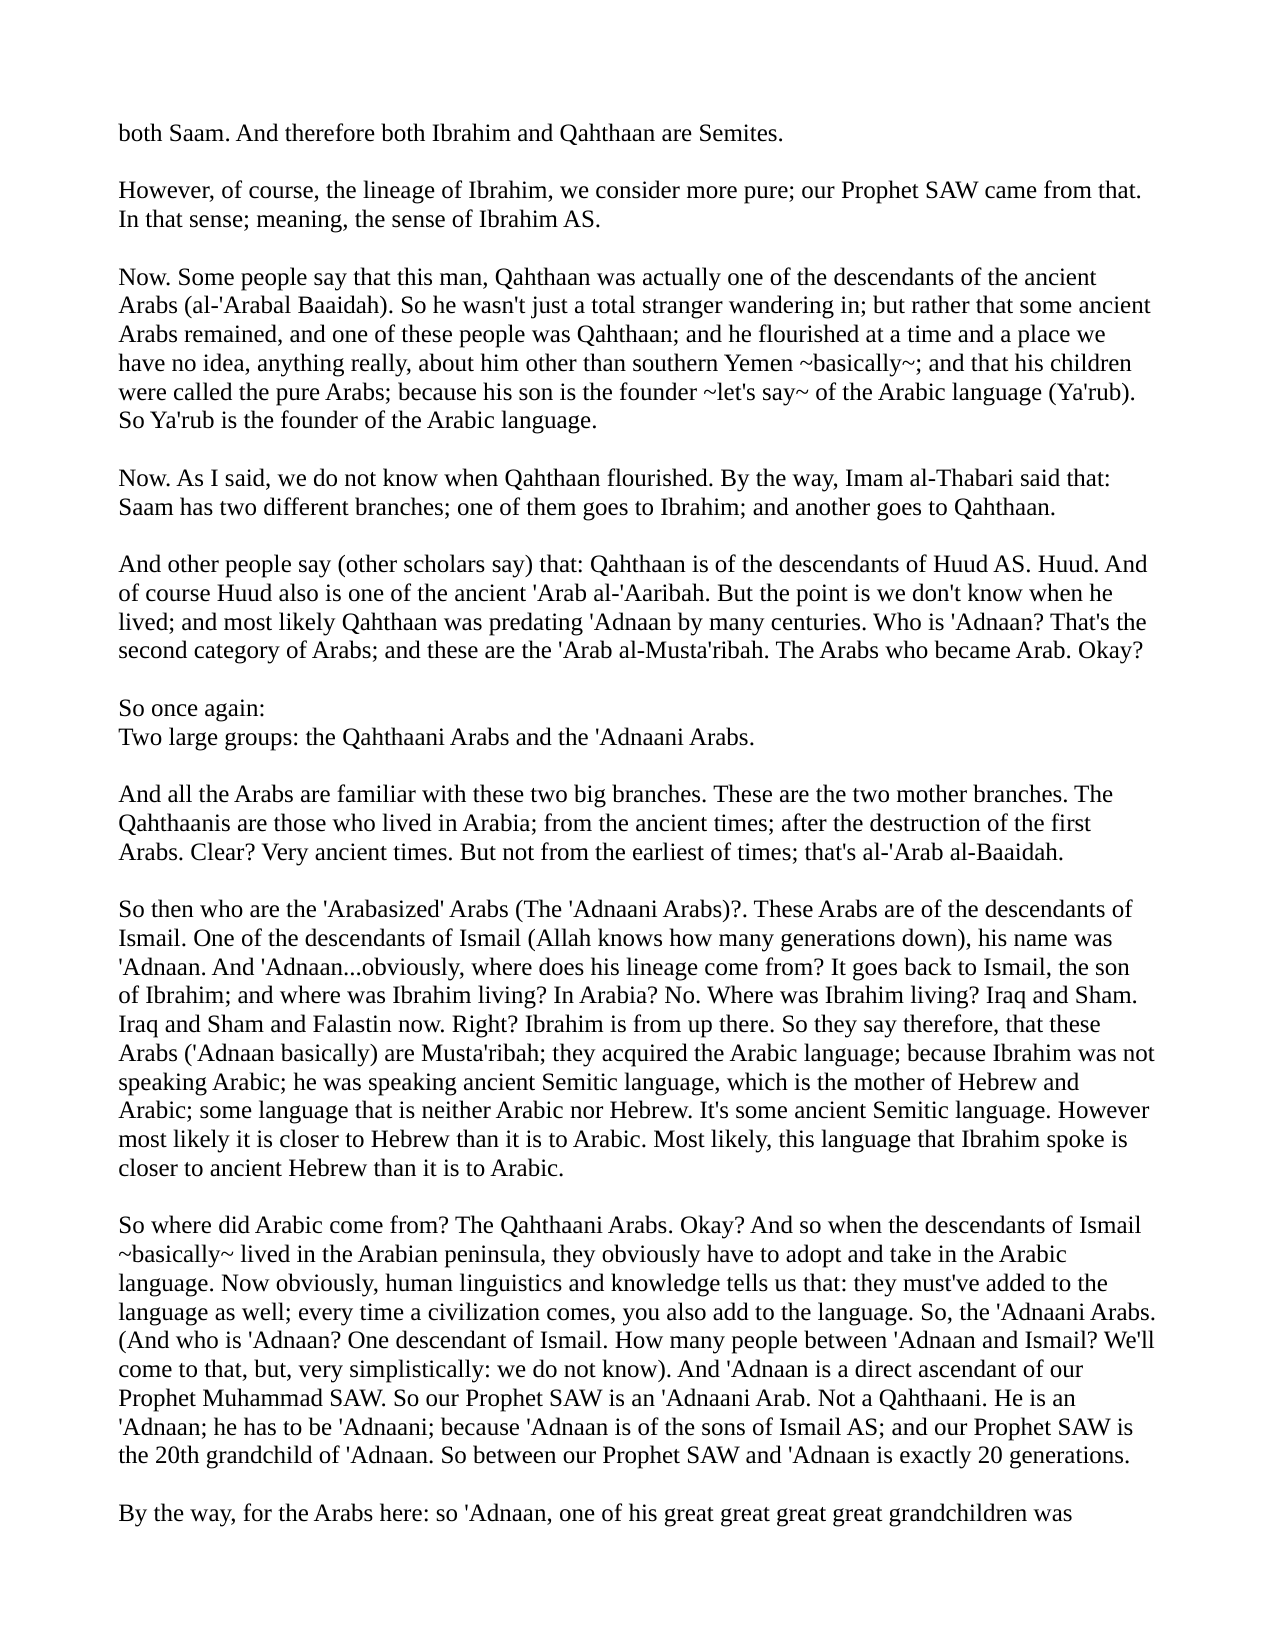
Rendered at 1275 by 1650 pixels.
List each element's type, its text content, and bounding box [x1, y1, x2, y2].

text both Saam. And therefore both Ibrahim and Qahthaan are Semites. However, of course, the lineage of Ibrahim, we consider more pure; our Prophet SAW came from that. In that sense; meaning, the sense of Ibrahim AS. Now. Some people say that this man, Qahthaan was actually one of the descendants of the ancient Arabs (al-'Arabal Baaidah). So he wasn't just a total stranger wandering in; but rather that some ancient Arabs remained, and one of these people was Qahthaan; and he flourished at a time and a place we have no idea, anything really, about him other than southern Yemen ~basically~; and that his children were called the pure Arabs; because his son is the founder ~let's say~ of the Arabic language (Ya'rub). So Ya'rub is the founder of the Arabic language. Now. As I said, we do not know when Qahthaan flourished. By the way, Imam al-Thabari said that: Saam has two different branches; one of them goes to Ibrahim; and another goes to Qahthaan. And other people say (other scholars say) that: Qahthaan is of the descendants of Huud AS. Huud. And of course Huud also is one of the ancient 'Arab al-'Aaribah. But the point is we don't know when he lived; and most likely Qahthaan was predating 'Adnaan by many centuries. Who is 'Adnaan? That's the second category of Arabs; and these are the 'Arab al-Musta'ribah. The Arabs who became Arab. Okay? So once again: Two large groups: the Qahthaani Arabs and the 'Adnaani Arabs. And all the Arabs are familiar with these two big branches. These are the two mother branches. The Qahthaanis are those who lived in Arabia; from the ancient times; after the destruction of the first Arabs. Clear? Very ancient times. But not from the earliest of times; that's al-'Arab al-Baaidah. So then who are the 'Arabasized' Arabs (The 'Adnaani Arabs)?. These Arabs are of the descendants of Ismail. One of the descendants of Ismail (Allah knows how many generations down), his name was 'Adnaan. And 'Adnaan...obviously, where does his lineage come from? It goes back to Ismail, the son of Ibrahim; and where was Ibrahim living? In Arabia? No. Where was Ibrahim living? Iraq and Sham. Iraq and Sham and Falastin now. Right? Ibrahim is from up there. So they say therefore, that these Arabs ('Adnaan basically) are Musta'ribah; they acquired the Arabic language; because Ibrahim was not speaking Arabic; he was speaking ancient Semitic language, which is the mother of Hebrew and Arabic; some language that is neither Arabic nor Hebrew. It's some ancient Semitic language. However most likely it is closer to Hebrew than it is to Arabic. Most likely, this language that Ibrahim spoke is closer to ancient Hebrew than it is to Arabic. So where did Arabic come from? The Qahthaani Arabs. Okay? And so when the descendants of Ismail ~basically~ lived in the Arabian peninsula, they obviously have to adopt and take in the Arabic language. Now obviously, human linguistics and knowledge tells us that: they must've added to the language as well; every time a civilization comes, you also add to the language. So, the 'Adnaani Arabs. (And who is 'Adnaan? One descendant of Ismail. How many people between 'Adnaan and Ismail? We'll come to that, but, very simplistically: we do not know). And 'Adnaan is a direct ascendant of our Prophet Muhammad SAW. So our Prophet SAW is an 'Adnaani Arab. Not a Qahthaani. He is an 'Adnaan; he has to be 'Adnaani; because 'Adnaan is of the sons of Ismail AS; and our Prophet SAW is the 20th grandchild of 'Adnaan. So between our Prophet SAW and 'Adnaan is exactly 20 generations. By the way, for the Arabs here: so 'Adnaan, one of his great great great great grandchildren was [118, 118, 1157, 1527]
